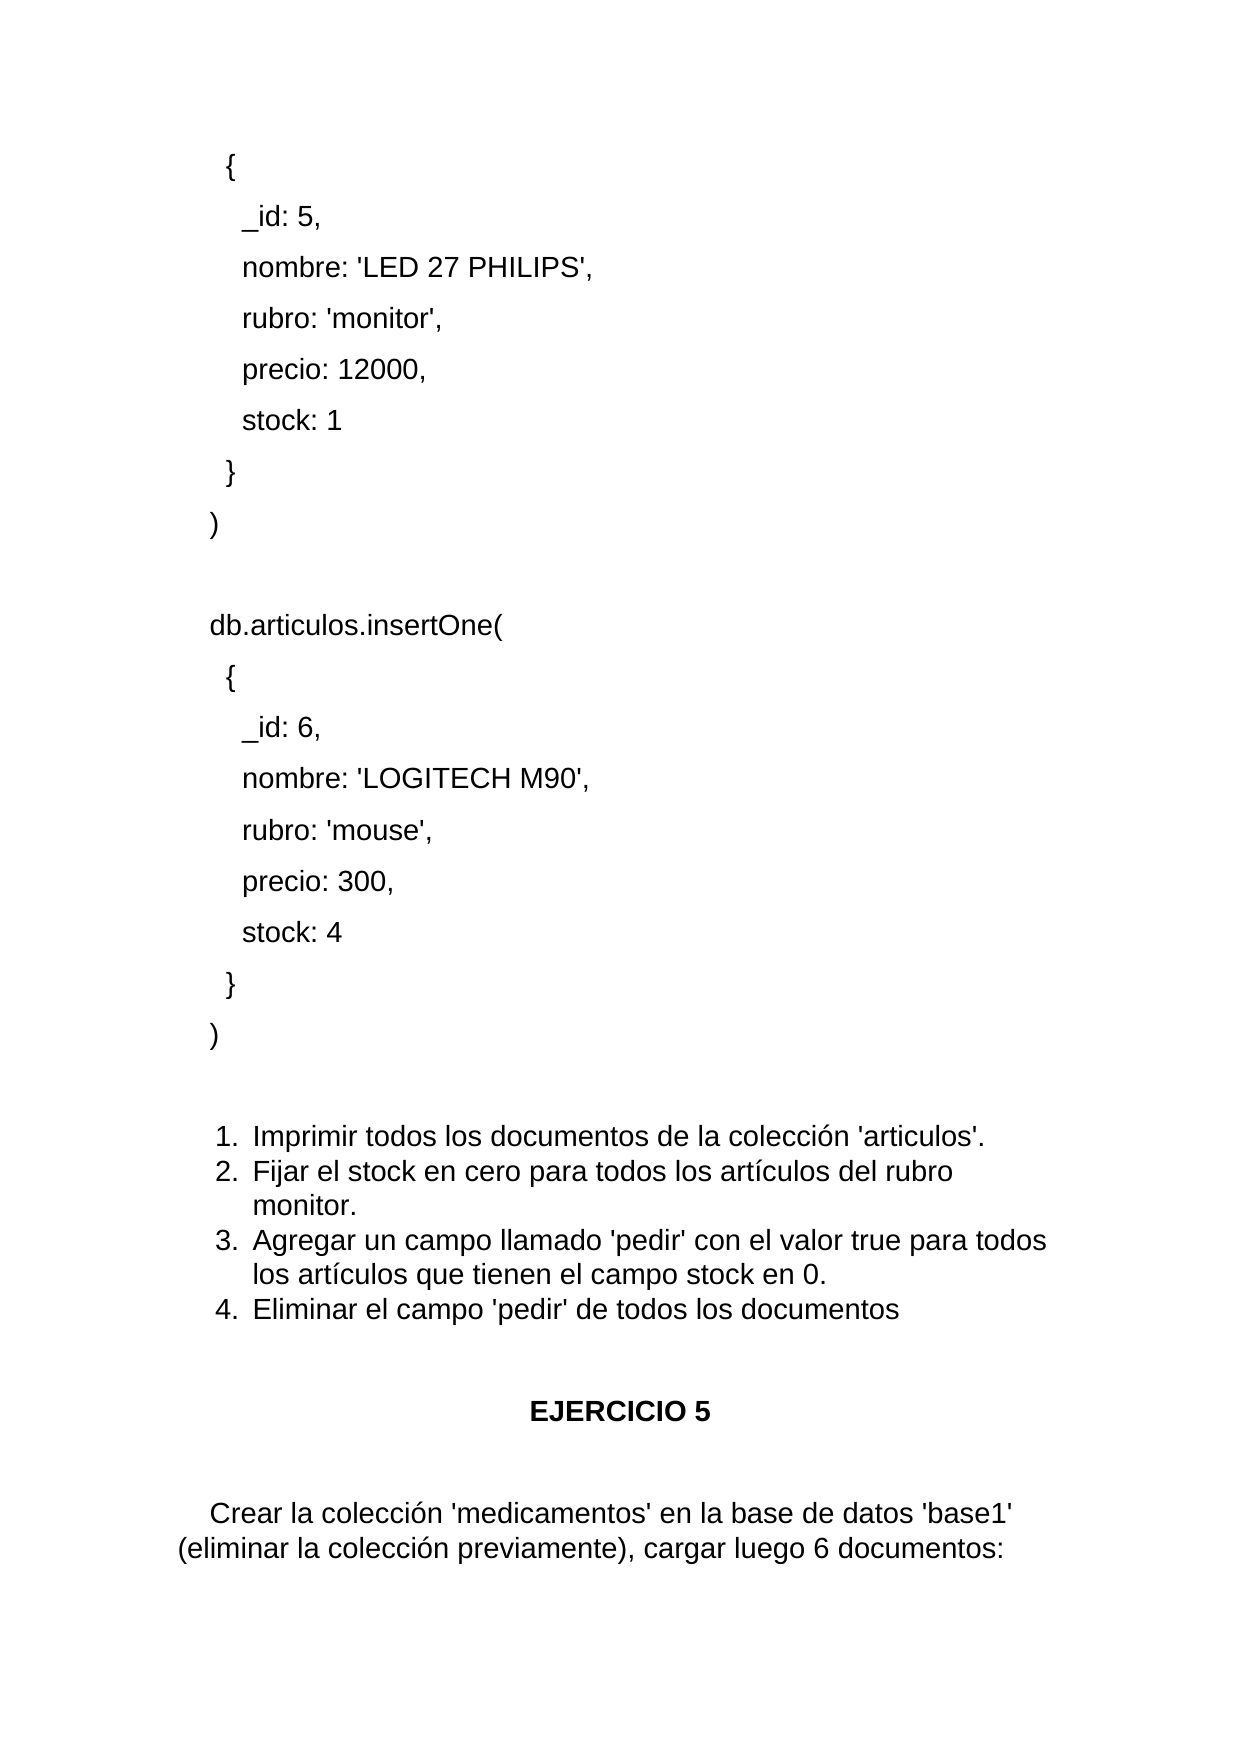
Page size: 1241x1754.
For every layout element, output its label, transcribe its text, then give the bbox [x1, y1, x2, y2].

text } [177, 966, 1063, 999]
text { [177, 148, 1063, 181]
text precio: 12000, [177, 352, 1063, 386]
text _id: 5, [177, 199, 1063, 232]
text precio: 300, [177, 864, 1063, 897]
list Agregar un campo llamado 'pedir' con el valor true para todos los artículos que tienen el campo stock en 0. [215, 1223, 1063, 1291]
list Fijar el stock en cero para todos los artículos del rubro monitor. [215, 1154, 1063, 1222]
text db.articulos.insertOne( [177, 608, 1063, 641]
list Eliminar el campo 'pedir' de todos los documentos [215, 1292, 1063, 1325]
text nombre: 'LOGITECH M90', [177, 761, 1063, 795]
text rubro: 'mouse', [177, 812, 1063, 846]
text } [177, 454, 1063, 488]
text Crear la colección 'medicamentos' en la base de datos 'base1' (eliminar la colección previamente), cargar luego 6 documentos: [177, 1496, 1063, 1564]
text rubro: 'monitor', [177, 301, 1063, 334]
text EJERCICIO 5 [177, 1394, 1063, 1428]
list Imprimir todos los documentos de la colección 'articulos'. [215, 1119, 1063, 1153]
text ) [177, 1017, 1063, 1051]
text nombre: 'LED 27 PHILIPS', [177, 250, 1063, 283]
text { [177, 659, 1063, 693]
text stock: 4 [177, 915, 1063, 948]
text _id: 6, [177, 710, 1063, 744]
text ) [177, 506, 1063, 539]
text stock: 1 [177, 403, 1063, 437]
